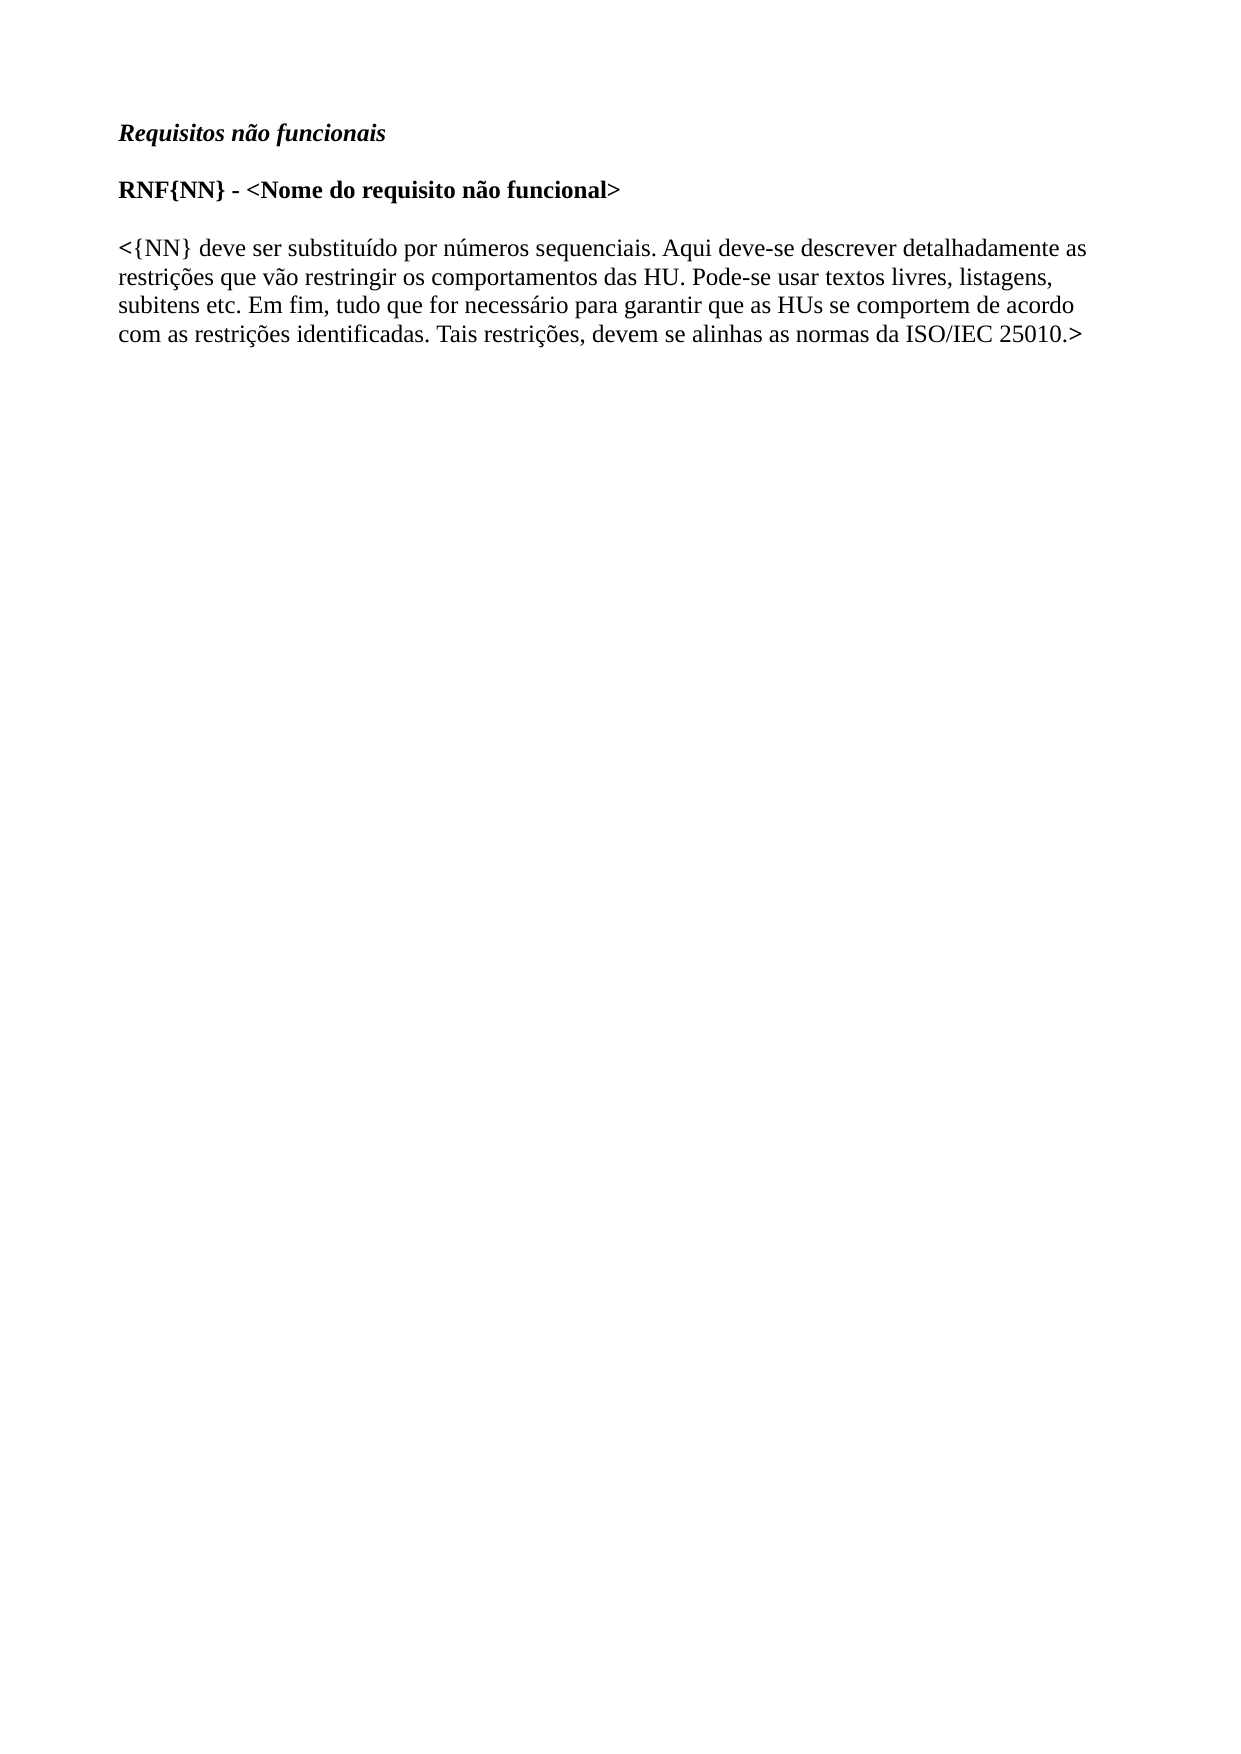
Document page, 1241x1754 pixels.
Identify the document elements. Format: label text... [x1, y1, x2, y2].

text RNF{NN} - <Nome do requisito não funcional> [118, 176, 1122, 204]
text <{NN} deve ser substituído por números sequenciais. Aqui deve-se descrever detalhadamente as restrições que vão restringir os comportamentos das HU. Pode-se usar textos livres, listagens, subitens etc. Em fim, tudo que for necessário para garantir que as HUs se comportem de acordo com as restrições identificadas. Tais restrições, devem se alinhas as normas da ISO/IEC 25010.> [118, 233, 1122, 348]
text Requisitos não funcionais [118, 118, 1122, 147]
